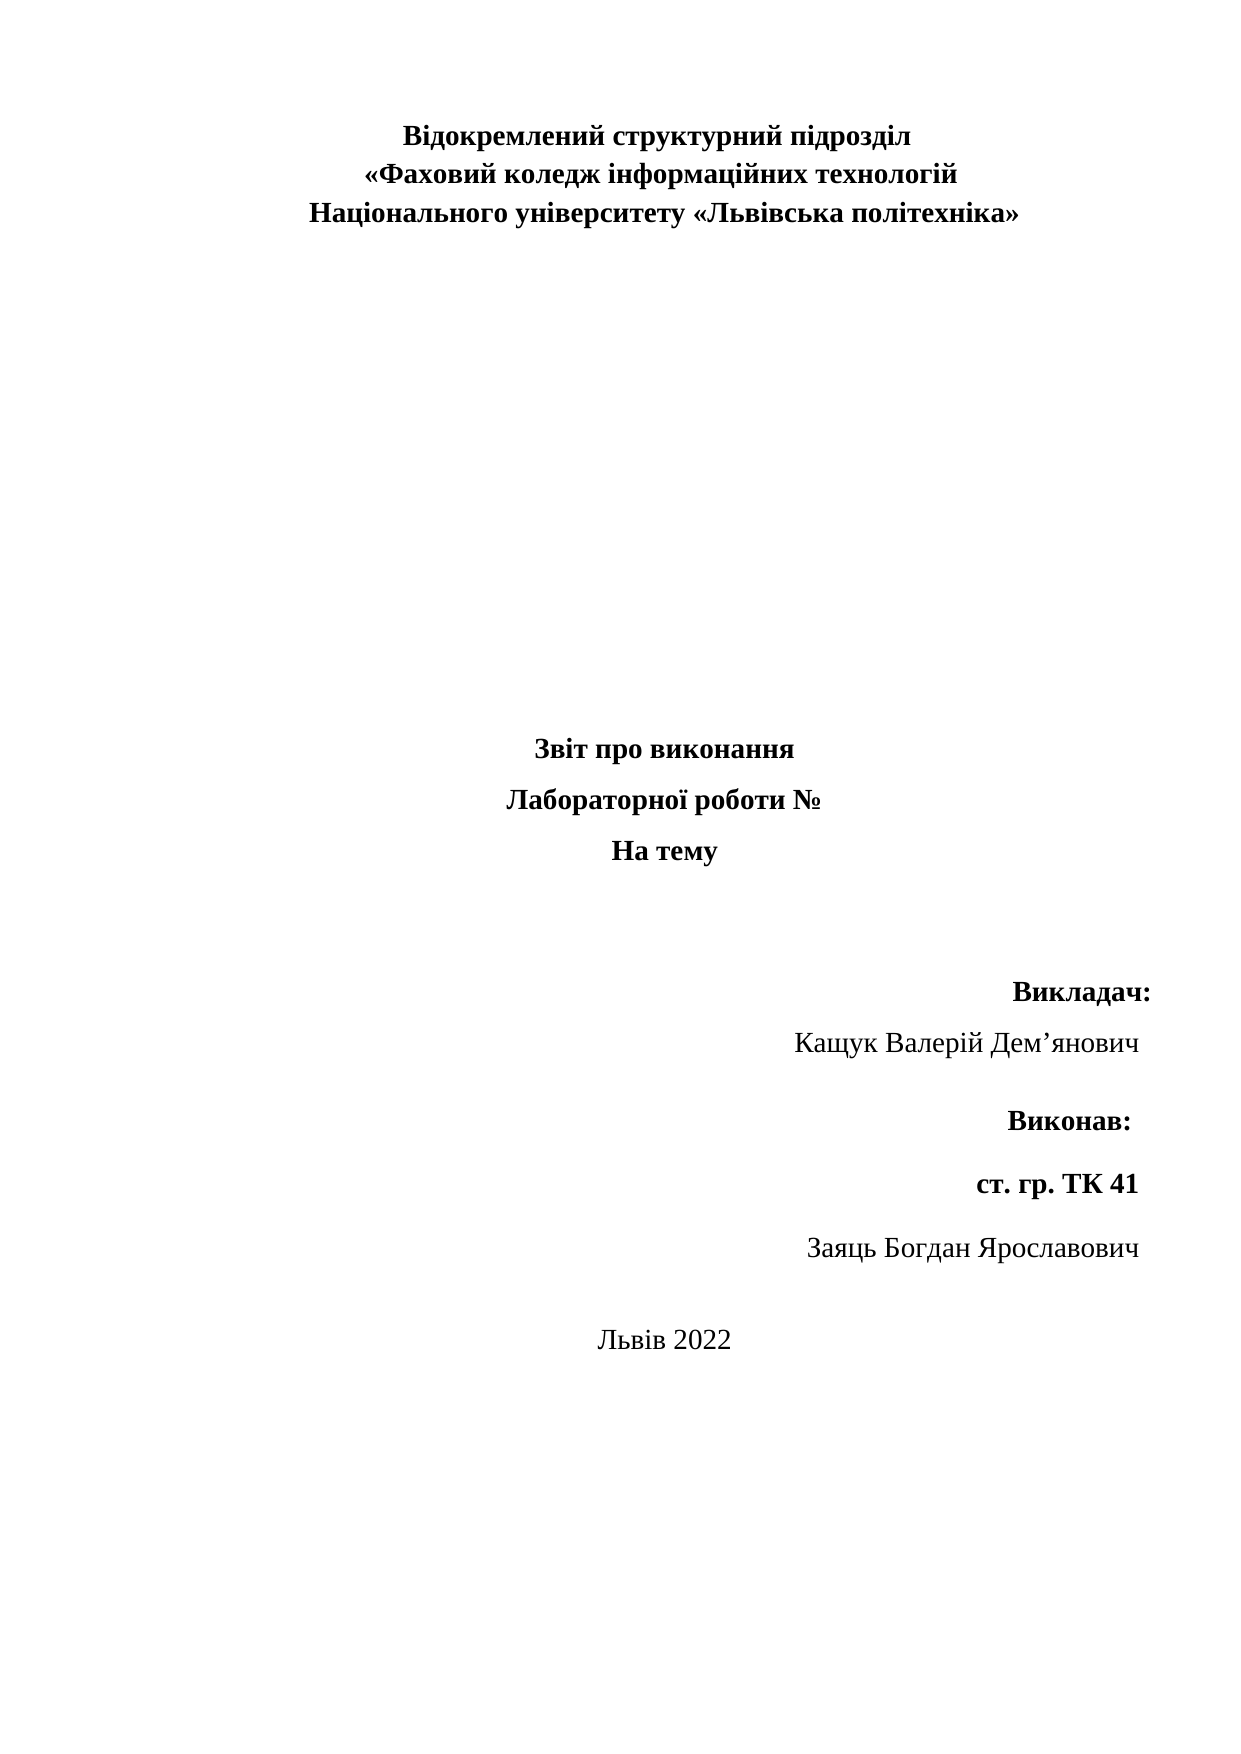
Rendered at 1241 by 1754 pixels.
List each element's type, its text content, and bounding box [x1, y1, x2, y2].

text Викладач: [177, 974, 1152, 1008]
text ст. гр. ТК 41 [190, 1166, 1139, 1200]
text Відокремлений структурний підрозділ [177, 118, 1152, 152]
text «Фаховий коледж інформаційних технологій [177, 157, 1152, 190]
text Кащук Валерій Дем’янович Виконав: [190, 1026, 1139, 1136]
text Лабораторної роботи № [177, 782, 1152, 815]
text Заяць Богдан Ярославович [190, 1230, 1139, 1293]
text Національного університету «Львівська політехніка» [177, 195, 1152, 229]
text Звіт про виконання [190, 246, 1139, 764]
text Львів 2022 [190, 1322, 1139, 1356]
text На тему [190, 833, 1139, 866]
